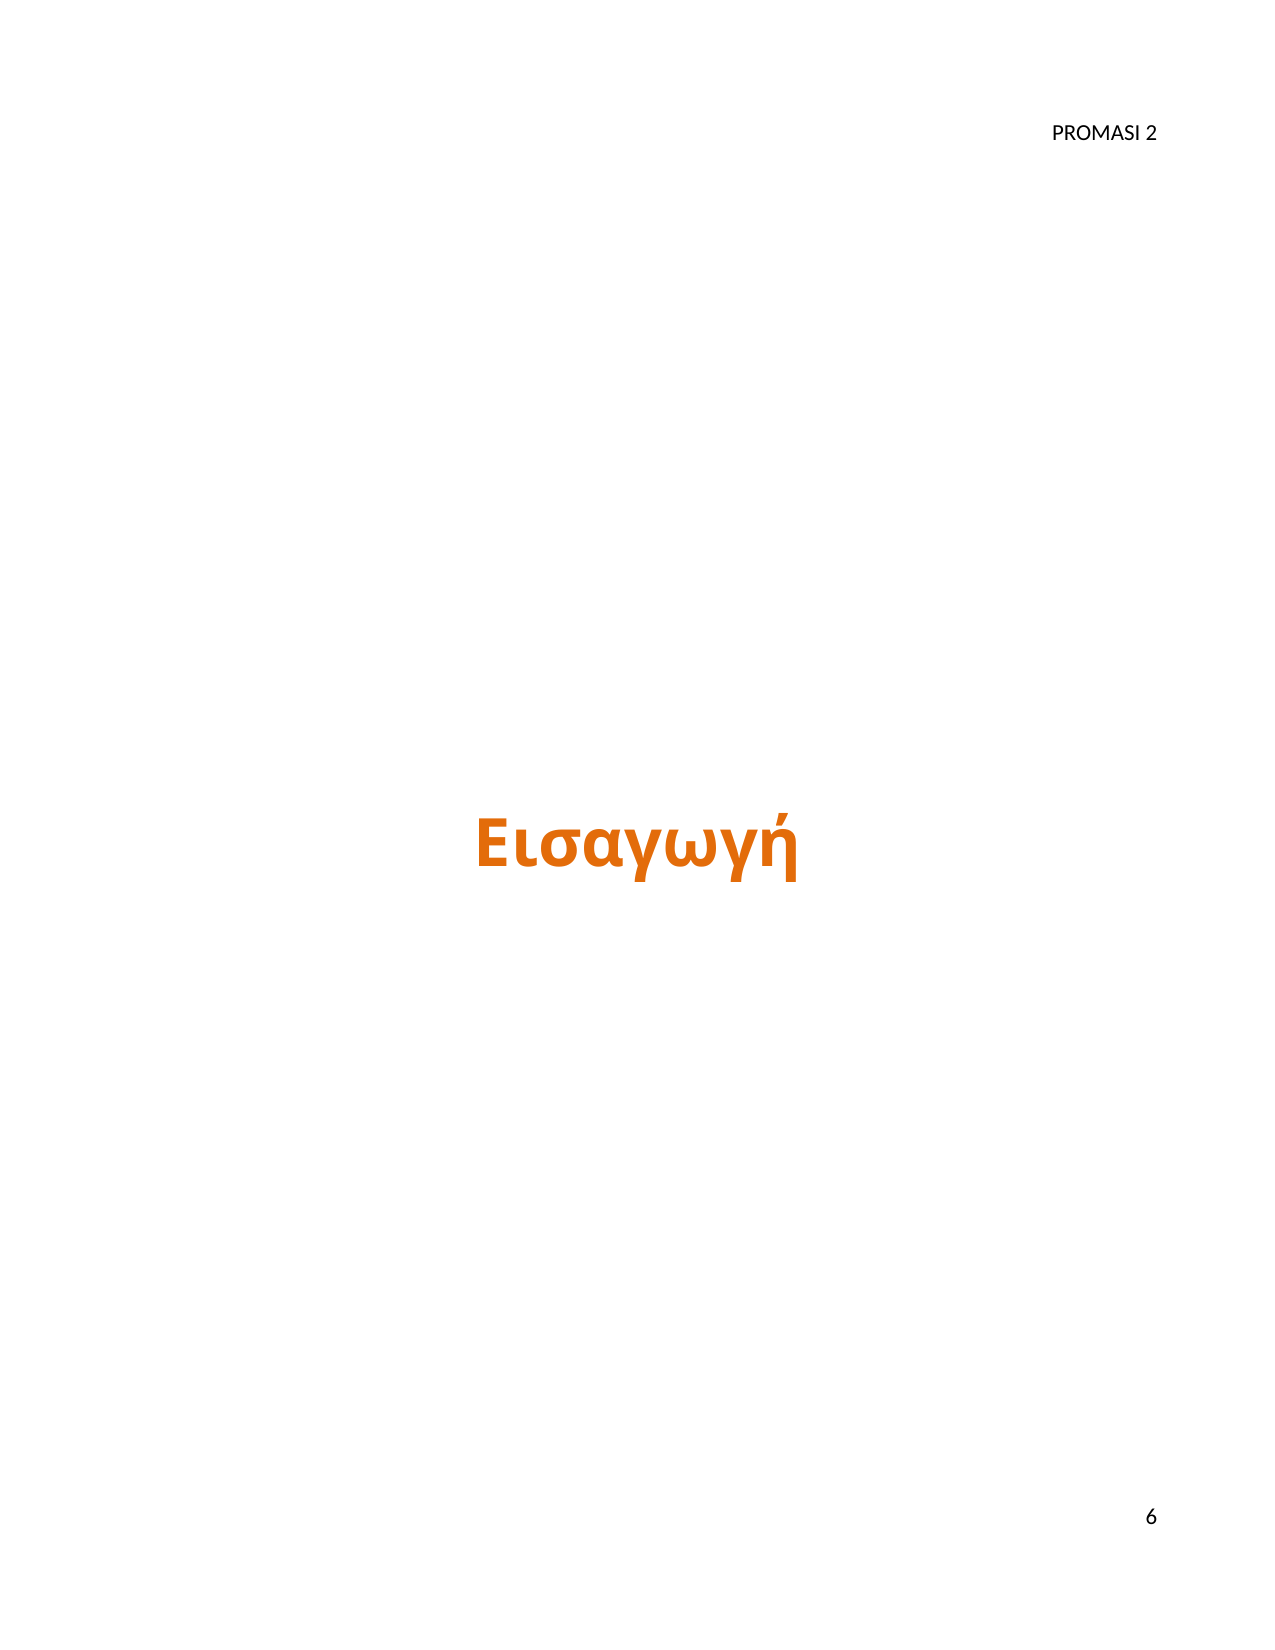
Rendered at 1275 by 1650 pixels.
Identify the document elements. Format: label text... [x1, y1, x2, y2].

subtitle Εισαγωγή [118, 795, 1157, 886]
